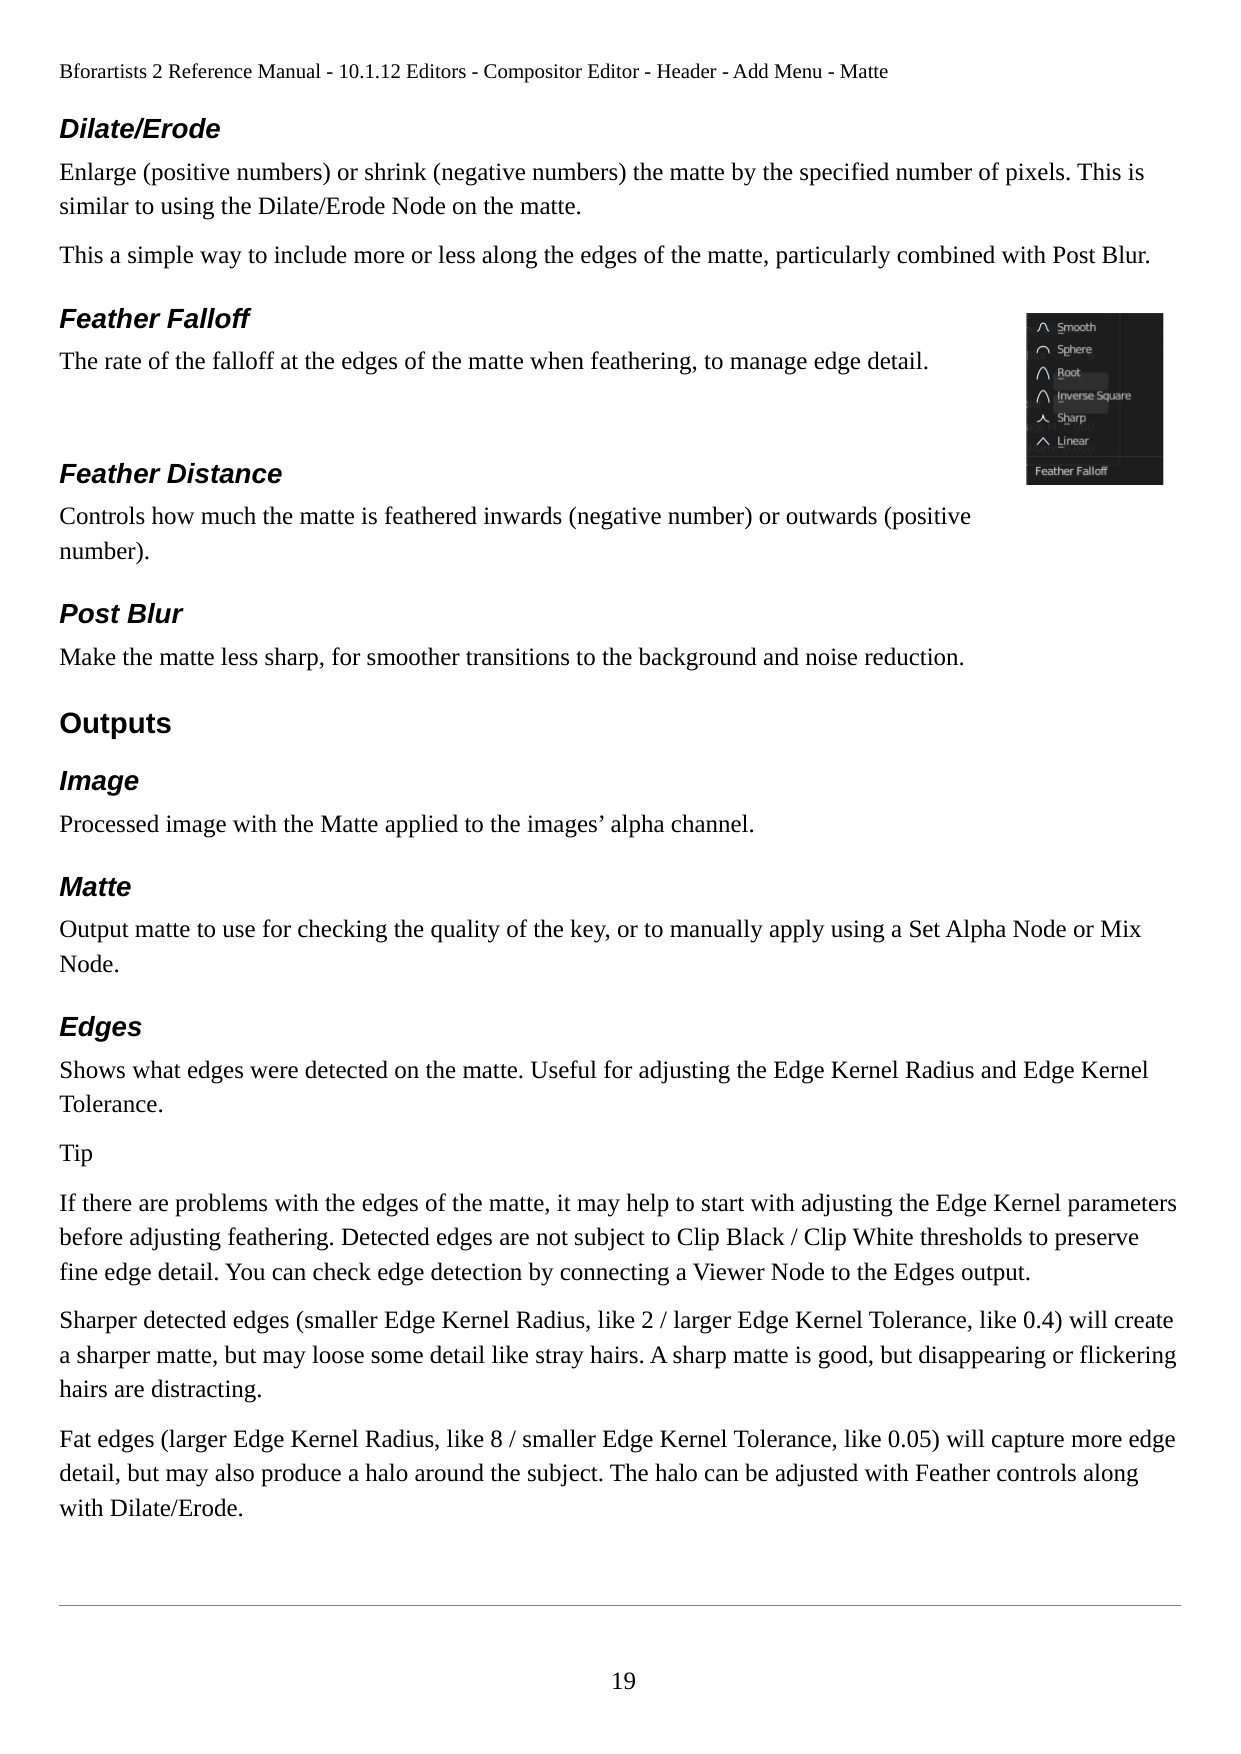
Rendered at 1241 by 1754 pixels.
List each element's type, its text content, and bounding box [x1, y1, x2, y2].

text Processed image with the Matte applied to the images’ alpha channel. [59, 809, 1181, 837]
subtitle Dilate/Erode [59, 113, 1181, 144]
text Shows what edges were detected on the matte. Useful for adjusting the Edge Kernel Radius and Edge Kernel Tolerance. [59, 1055, 1181, 1118]
text Output matte to use for checking the quality of the key, or to manually apply using a Set Alpha Node or Mix Node. [59, 914, 1181, 978]
subtitle Feather Falloff [59, 302, 1181, 334]
text Sharper detected edges (smaller Edge Kernel Radius, like 2 / larger Edge Kernel Tolerance, like 0.4) will create a sharper matte, but may loose some detail like stray hairs. A sharp matte is good, but disappearing or flickering hairs are distracting. [59, 1306, 1181, 1403]
subtitle Matte [59, 870, 1181, 902]
text Tip [59, 1138, 1181, 1167]
text Fat edges (larger Edge Kernel Radius, like 8 / smaller Edge Kernel Tolerance, like 0.05) will capture more edge detail, but may also produce a halo around the subject. The halo can be adjusted with Feather controls along with Dilate/Erode. [59, 1424, 1181, 1521]
subtitle Image [59, 764, 1181, 796]
text If there are problems with the edges of the matte, it may help to start with adjusting the Edge Kernel parameters before adjusting feathering. Detected edges are not subject to Clip Black / Clip White thresholds to preserve fine edge detail. You can check edge detection by connecting a Viewer Node to the Edges output. [59, 1188, 1181, 1285]
text Controls how much the matte is feathered inwards (negative number) or outwards (positive number). [59, 501, 1181, 565]
text Enlarge (positive numbers) or shrink (negative numbers) the matte by the specified number of pixels. This is similar to using the Dilate/Erode Node on the matte. [59, 157, 1181, 220]
subtitle Feather Distance [59, 457, 1181, 489]
text This a simple way to include more or less along the edges of the matte, particularly combined with Post Blur. [59, 241, 1181, 269]
subtitle Edges [59, 1011, 1181, 1042]
subtitle Post Blur [59, 597, 1181, 629]
subtitle Outputs [59, 706, 1181, 739]
text Make the matte less sharp, for smoother transitions to the background and noise reduction. [59, 642, 1181, 671]
text The rate of the falloff at the edges of the matte when feathering, to manage edge detail. [59, 346, 1026, 375]
picture [1026, 313, 1164, 485]
